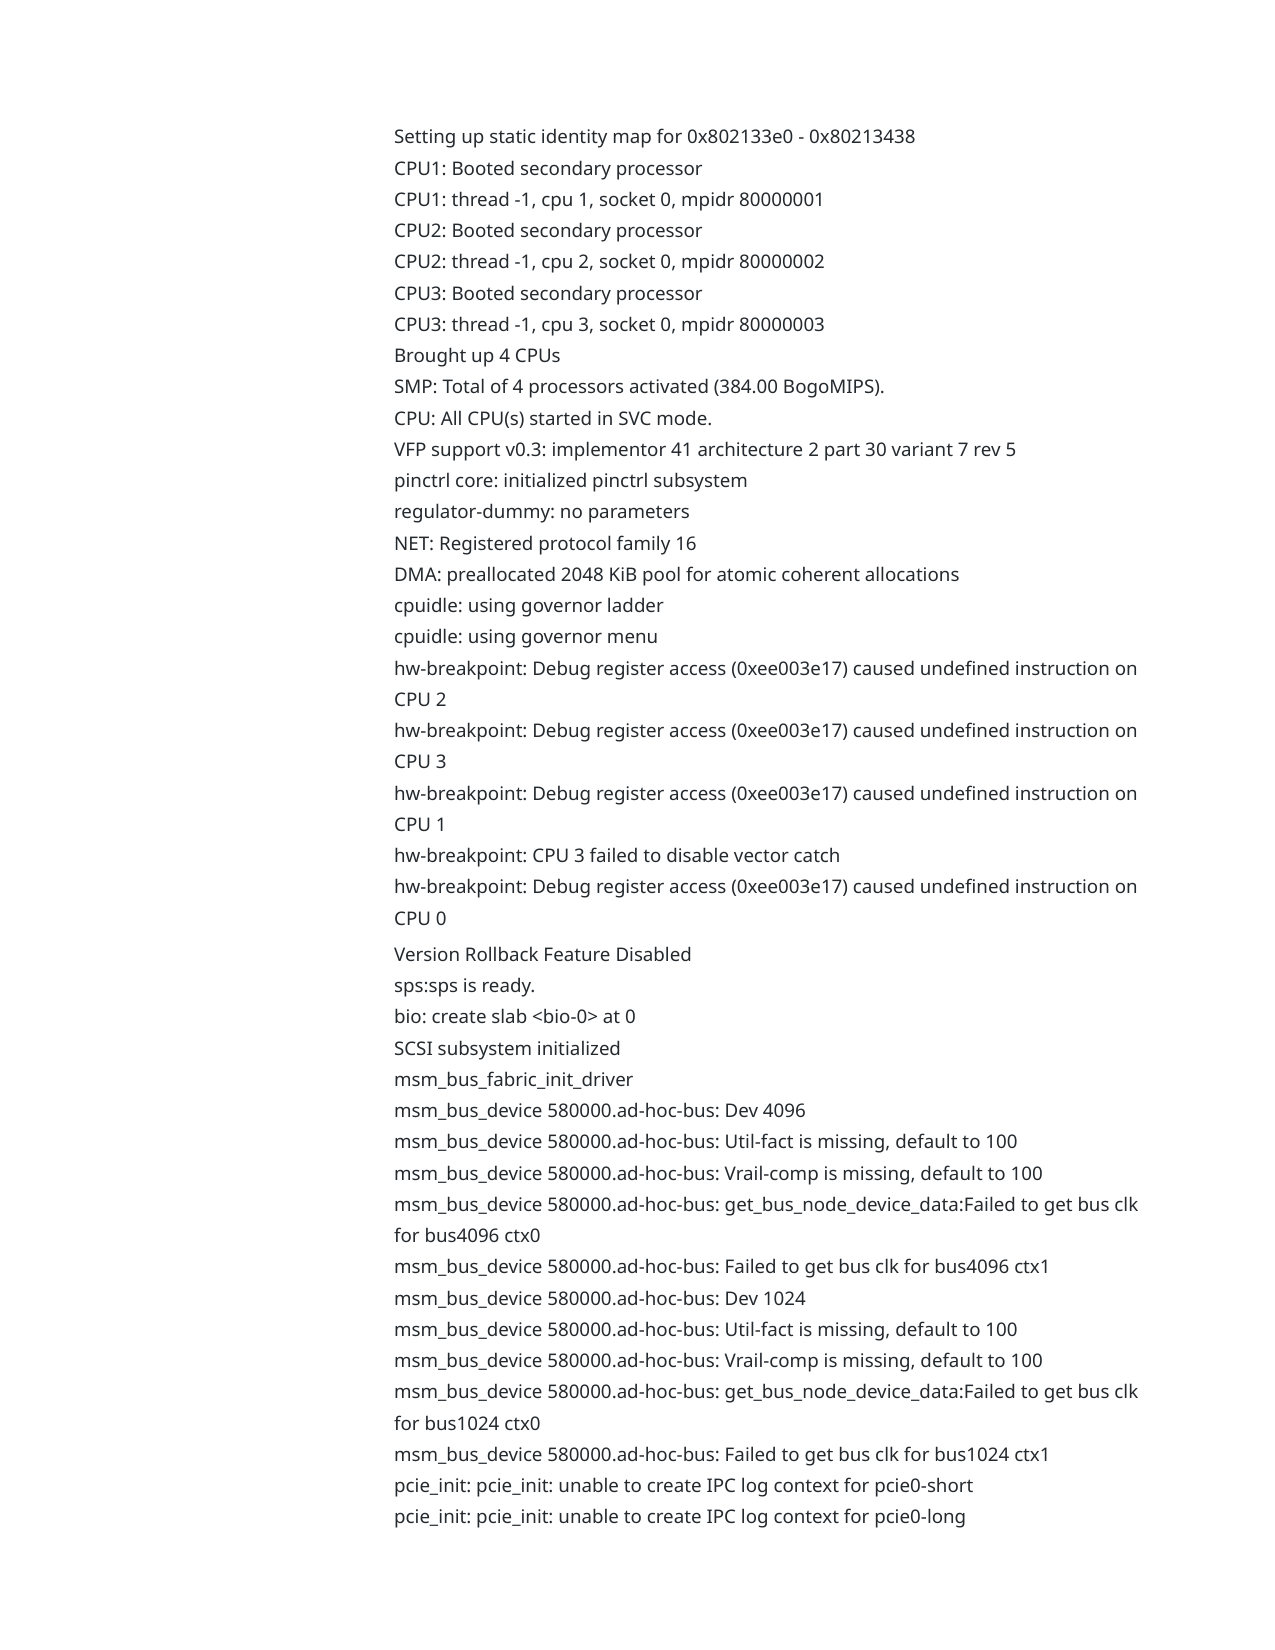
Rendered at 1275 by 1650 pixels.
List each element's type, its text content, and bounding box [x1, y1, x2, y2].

table_cell [118, 243, 394, 274]
table_cell [118, 306, 394, 337]
table_cell [118, 868, 394, 931]
table_cell [118, 399, 394, 431]
table_cell [118, 837, 394, 868]
table_cell CPU3: Booted secondary processor [394, 274, 1157, 306]
table_cell msm_bus_device 580000.ad-hoc-bus: Vrail-comp is missing, default to 100 [394, 1342, 1157, 1373]
table_cell cpuidle: using governor menu [394, 618, 1157, 649]
table_cell sps:sps is ready. [394, 967, 1157, 998]
table_cell msm_bus_device 580000.ad-hoc-bus: Util-fact is missing, default to 100 [394, 1123, 1157, 1154]
table_cell VFP support v0.3: implementor 41 architecture 2 part 30 variant 7 rev 5 [394, 431, 1157, 462]
table_cell NET: Registered protocol family 16 [394, 524, 1157, 556]
table_cell [118, 556, 394, 587]
table_cell hw-breakpoint: Debug register access (0xee003e17) caused undefined instruction on CPU 3 [394, 712, 1157, 774]
table_cell [118, 337, 394, 368]
table_cell cpuidle: using governor ladder [394, 587, 1157, 618]
table_cell CPU2: Booted secondary processor [394, 212, 1157, 243]
table_cell [118, 431, 394, 462]
table_cell pcie_init: pcie_init: unable to create IPC log context for pcie0-long [394, 1498, 1157, 1529]
table_cell [118, 1467, 394, 1498]
table_cell SMP: Total of 4 processors activated (384.00 BogoMIPS). [394, 368, 1157, 399]
table_cell [118, 1373, 394, 1435]
table_cell [118, 274, 394, 306]
table_cell Brought up 4 CPUs [394, 337, 1157, 368]
table_cell msm_bus_fabric_init_driver [394, 1060, 1157, 1092]
table_cell hw-breakpoint: Debug register access (0xee003e17) caused undefined instruction on CPU 2 [394, 649, 1157, 712]
table_cell msm_bus_device 580000.ad-hoc-bus: Vrail-comp is missing, default to 100 [394, 1154, 1157, 1185]
table_cell CPU3: thread -1, cpu 3, socket 0, mpidr 80000003 [394, 306, 1157, 337]
table_cell [118, 935, 394, 967]
table_cell [118, 462, 394, 493]
table_cell msm_bus_device 580000.ad-hoc-bus: Failed to get bus clk for bus4096 ctx1 [394, 1248, 1157, 1279]
table_cell [118, 1060, 394, 1092]
table_cell CPU1: Booted secondary processor [394, 149, 1157, 181]
table_cell hw-breakpoint: CPU 3 failed to disable vector catch [394, 837, 1157, 868]
table_cell [118, 774, 394, 837]
table_cell [118, 931, 394, 935]
table_cell [118, 368, 394, 399]
table_cell Version Rollback Feature Disabled [394, 935, 1157, 967]
table_cell [118, 524, 394, 556]
table_cell [118, 212, 394, 243]
table_cell [118, 1248, 394, 1279]
table_cell [118, 1498, 394, 1529]
table_cell msm_bus_device 580000.ad-hoc-bus: Dev 1024 [394, 1279, 1157, 1310]
table_cell [118, 181, 394, 212]
table_cell [118, 1029, 394, 1060]
table_cell [118, 1123, 394, 1154]
table_cell [118, 712, 394, 774]
table_cell SCSI subsystem initialized [394, 1029, 1157, 1060]
table_cell [118, 149, 394, 181]
table_cell [118, 1342, 394, 1373]
table_cell [118, 649, 394, 712]
table_cell DMA: preallocated 2048 KiB pool for atomic coherent allocations [394, 556, 1157, 587]
table_cell [118, 1092, 394, 1123]
table_cell msm_bus_device 580000.ad-hoc-bus: get_bus_node_device_data:Failed to get bus clk for bus4096 ctx0 [394, 1185, 1157, 1248]
table_cell CPU1: thread -1, cpu 1, socket 0, mpidr 80000001 [394, 181, 1157, 212]
table_cell [118, 1185, 394, 1248]
table_cell regulator-dummy: no parameters [394, 493, 1157, 524]
table_cell [118, 118, 394, 149]
table_cell hw-breakpoint: Debug register access (0xee003e17) caused undefined instruction on CPU 1 [394, 774, 1157, 837]
table_cell pcie_init: pcie_init: unable to create IPC log context for pcie0-short [394, 1467, 1157, 1498]
table_cell CPU: All CPU(s) started in SVC mode. [394, 399, 1157, 431]
table_cell [118, 618, 394, 649]
table_cell [118, 1279, 394, 1310]
table_cell [118, 998, 394, 1029]
table_cell Setting up static identity map for 0x802133e0 - 0x80213438 [394, 118, 1157, 149]
table_cell msm_bus_device 580000.ad-hoc-bus: Failed to get bus clk for bus1024 ctx1 [394, 1435, 1157, 1467]
table_cell [118, 1310, 394, 1342]
table_cell CPU2: thread -1, cpu 2, socket 0, mpidr 80000002 [394, 243, 1157, 274]
table_cell bio: create slab <bio-0> at 0 [394, 998, 1157, 1029]
table_cell msm_bus_device 580000.ad-hoc-bus: get_bus_node_device_data:Failed to get bus clk for bus1024 ctx0 [394, 1373, 1157, 1435]
table_cell [118, 1154, 394, 1185]
table_cell [118, 587, 394, 618]
table_cell [118, 1435, 394, 1467]
table_cell [118, 493, 394, 524]
table_cell msm_bus_device 580000.ad-hoc-bus: Util-fact is missing, default to 100 [394, 1310, 1157, 1342]
table_cell msm_bus_device 580000.ad-hoc-bus: Dev 4096 [394, 1092, 1157, 1123]
table_cell [394, 931, 1157, 935]
table_cell hw-breakpoint: Debug register access (0xee003e17) caused undefined instruction on CPU 0 [394, 868, 1157, 931]
table_cell pinctrl core: initialized pinctrl subsystem [394, 462, 1157, 493]
table_cell [118, 967, 394, 998]
